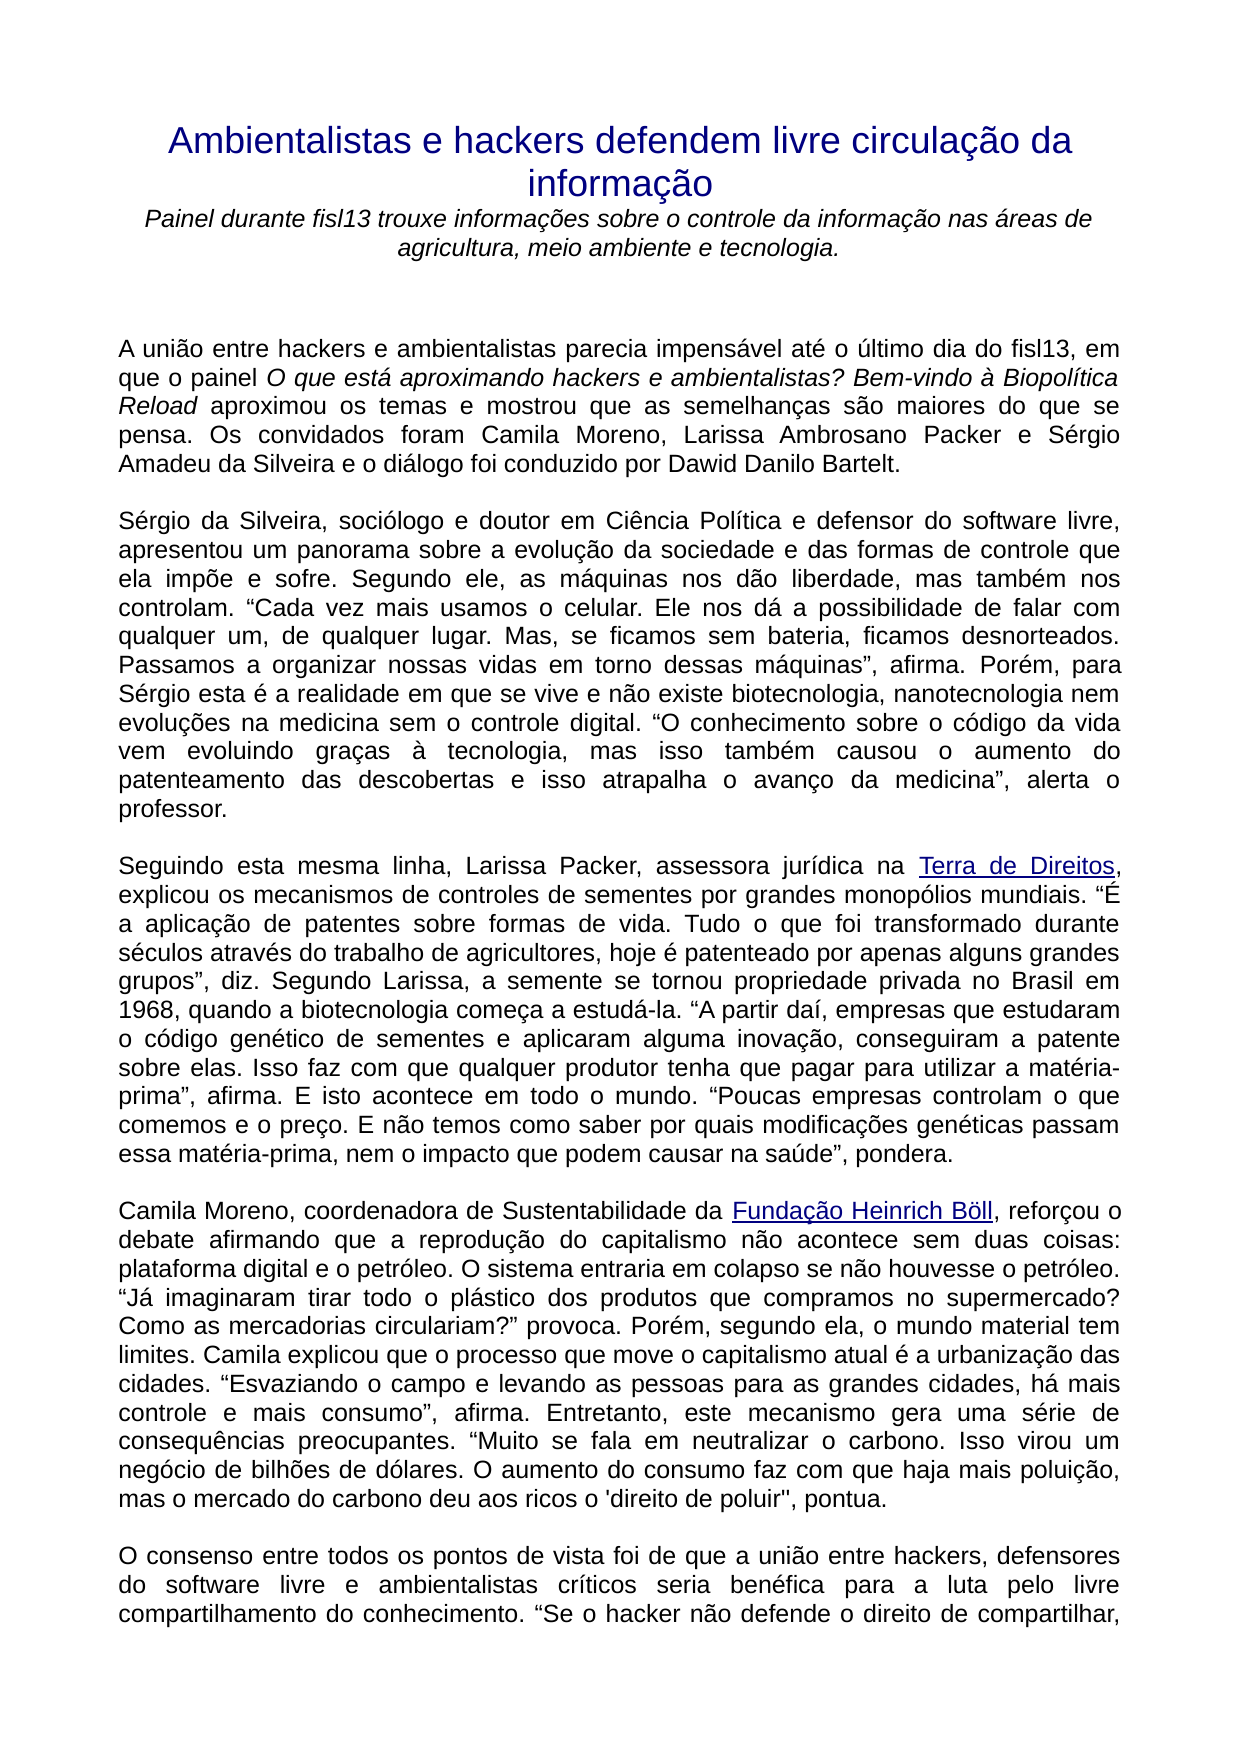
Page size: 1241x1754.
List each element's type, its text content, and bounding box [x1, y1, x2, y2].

text Ambientalistas e hackers defendem livre circulação da informação [118, 118, 1122, 204]
text O consenso entre todos os pontos de vista foi de que a união entre hackers, defensores do software livre e ambientalistas críticos seria benéfica para a luta pelo livre compartilhamento do conhecimento. “Se o hacker não defende o direito de compartilhar, [118, 1541, 1122, 1627]
text Camila Moreno, coordenadora de Sustentabilidade da Fundação Heinrich Böll, reforçou o debate afirmando que a reprodução do capitalismo não acontece sem duas coisas: plataforma digital e o petróleo. O sistema entraria em colapso se não houvesse o petróleo. “Já imaginaram tirar todo o plástico dos produtos que compramos no supermercado? Como as mercadorias circulariam?” provoca. Porém, segundo ela, o mundo material tem limites. Camila explicou que o processo que move o capitalismo atual é a urbanização das cidades. “Esvaziando o campo e levando as pessoas para as grandes cidades, há mais controle e mais consumo”, afirma. Entretanto, este mecanismo gera uma série de consequências preocupantes. “Muito se fala em neutralizar o carbono. Isso virou um negócio de bilhões de dólares. O aumento do consumo faz com que haja mais poluição, mas o mercado do carbono deu aos ricos o 'direito de poluir'', pontua. [118, 1196, 1122, 1512]
text Painel durante fisl13 trouxe informações sobre o controle da informação nas áreas de agricultura, meio ambiente e tecnologia. [118, 204, 1122, 262]
text A união entre hackers e ambientalistas parecia impensável até o último dia do fisl13, em que o painel O que está aproximando hackers e ambientalistas? Bem-vindo à Biopolítica Reload aproximou os temas e mostrou que as semelhanças são maiores do que se pensa. Os convidados foram Camila Moreno, Larissa Ambrosano Packer e Sérgio Amadeu da Silveira e o diálogo foi conduzido por Dawid Danilo Bartelt. [118, 334, 1122, 477]
text Sérgio da Silveira, sociólogo e doutor em Ciência Política e defensor do software livre, apresentou um panorama sobre a evolução da sociedade e das formas de controle que ela impõe e sofre. Segundo ele, as máquinas nos dão liberdade, mas também nos controlam. “Cada vez mais usamos o celular. Ele nos dá a possibilidade de falar com qualquer um, de qualquer lugar. Mas, se ficamos sem bateria, ficamos desnorteados. Passamos a organizar nossas vidas em torno dessas máquinas”, afirma. Porém, para Sérgio esta é a realidade em que se vive e não existe biotecnologia, nanotecnologia nem evoluções na medicina sem o controle digital. “O conhecimento sobre o código da vida vem evoluindo graças à tecnologia, mas isso também causou o aumento do patenteamento das descobertas e isso atrapalha o avanço da medicina”, alerta o professor. [118, 506, 1122, 822]
text Seguindo esta mesma linha, Larissa Packer, assessora jurídica na Terra de Direitos, explicou os mecanismos de controles de sementes por grandes monopólios mundiais. “É a aplicação de patentes sobre formas de vida. Tudo o que foi transformado durante séculos através do trabalho de agricultores, hoje é patenteado por apenas alguns grandes grupos”, diz. Segundo Larissa, a semente se tornou propriedade privada no Brasil em 1968, quando a biotecnologia começa a estudá-la. “A partir daí, empresas que estudaram o código genético de sementes e aplicaram alguma inovação, conseguiram a patente sobre elas. Isso faz com que qualquer produtor tenha que pagar para utilizar a matéria-prima”, afirma. E isto acontece em todo o mundo. “Poucas empresas controlam o que comemos e o preço. E não temos como saber por quais modificações genéticas passam essa matéria-prima, nem o impacto que podem causar na saúde”, pondera. [118, 851, 1122, 1167]
